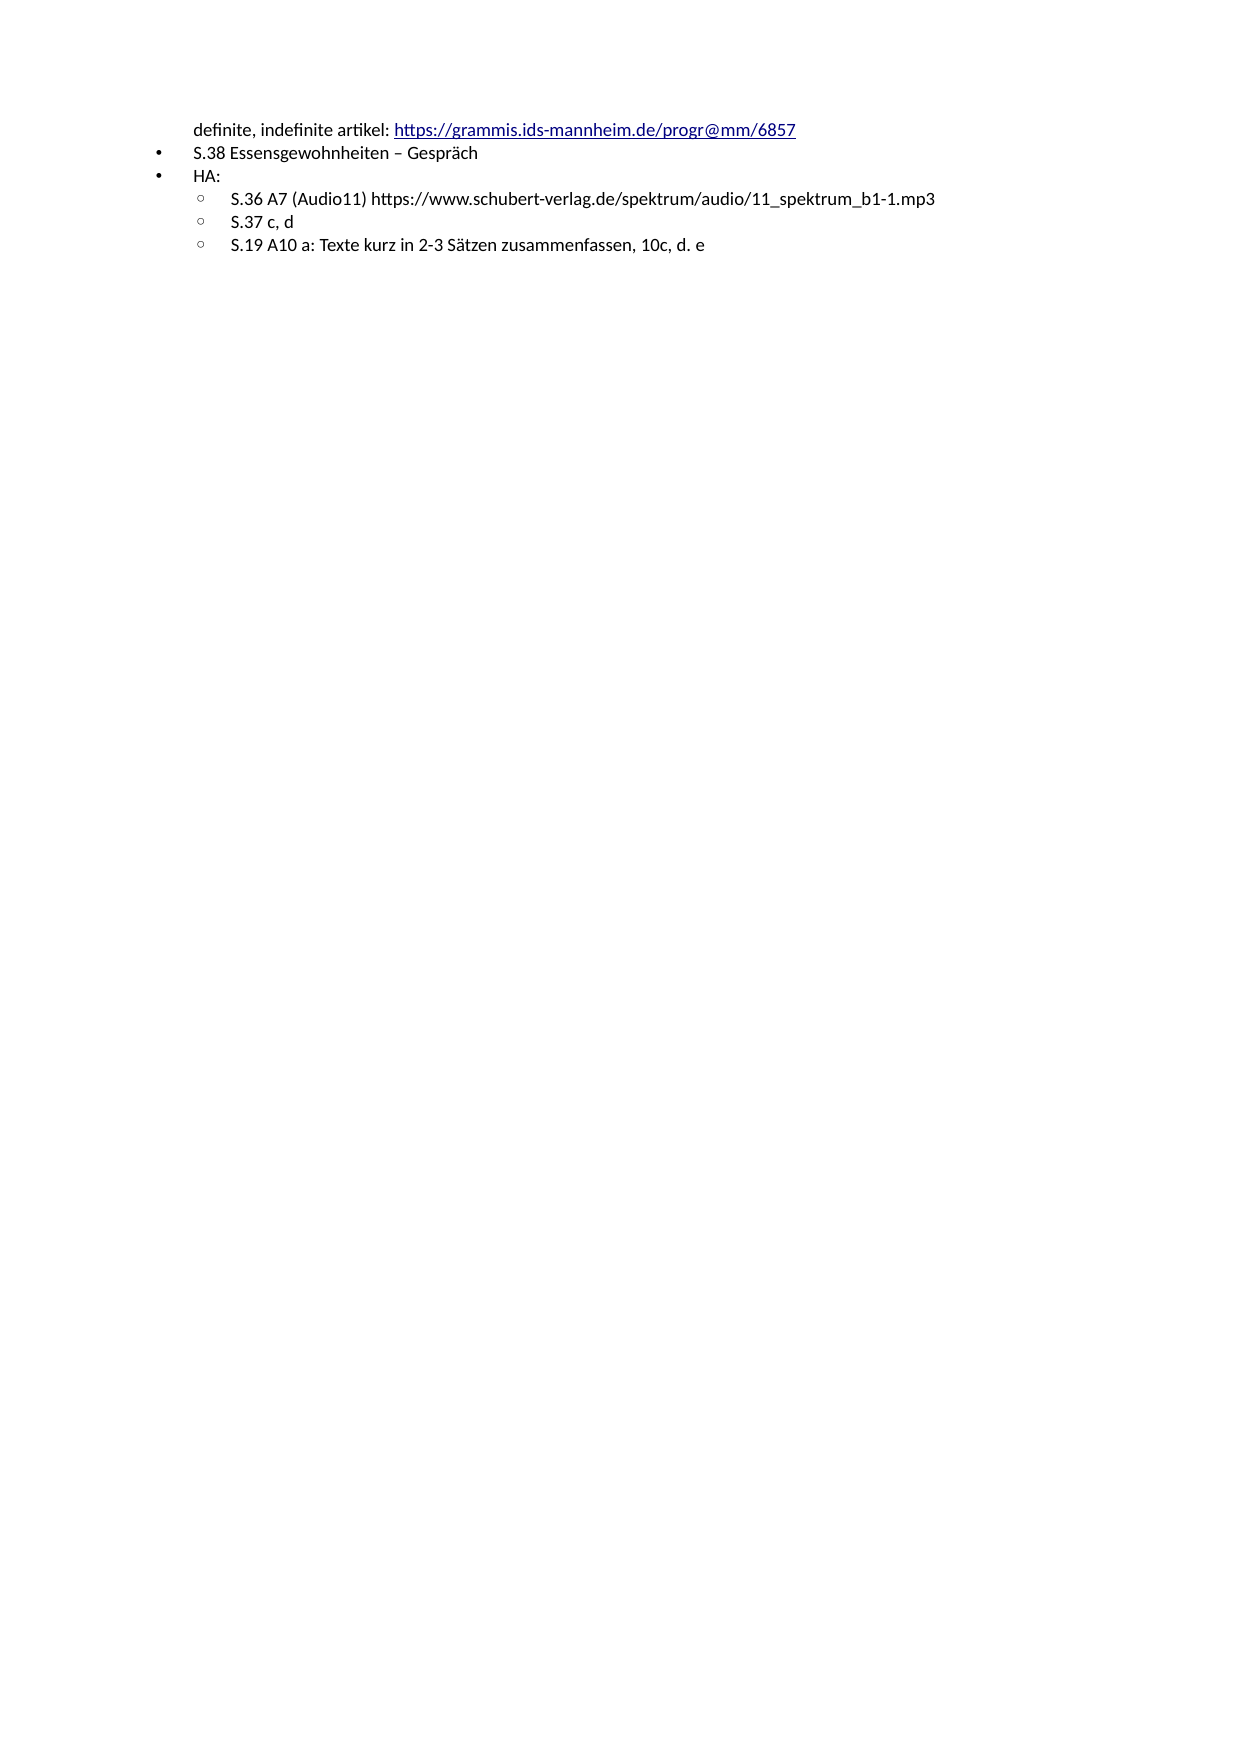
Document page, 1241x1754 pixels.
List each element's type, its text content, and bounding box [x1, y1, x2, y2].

list S.36 A7 (Audio11) https://www.schubert-verlag.de/spektrum/audio/11_spektrum_b1-1.mp3 [193, 187, 1122, 210]
list definite, indefinite artikel: https://grammis.ids-mannheim.de/progr@mm/6857 [156, 118, 1122, 141]
list HA: [156, 164, 1122, 187]
list S.37 c, d [193, 210, 1122, 233]
list S.38 Essensgewohnheiten – Gespräch [156, 141, 1122, 164]
list S.19 A10 a: Texte kurz in 2-3 Sätzen zusammenfassen, 10c, d. e [193, 233, 1122, 256]
